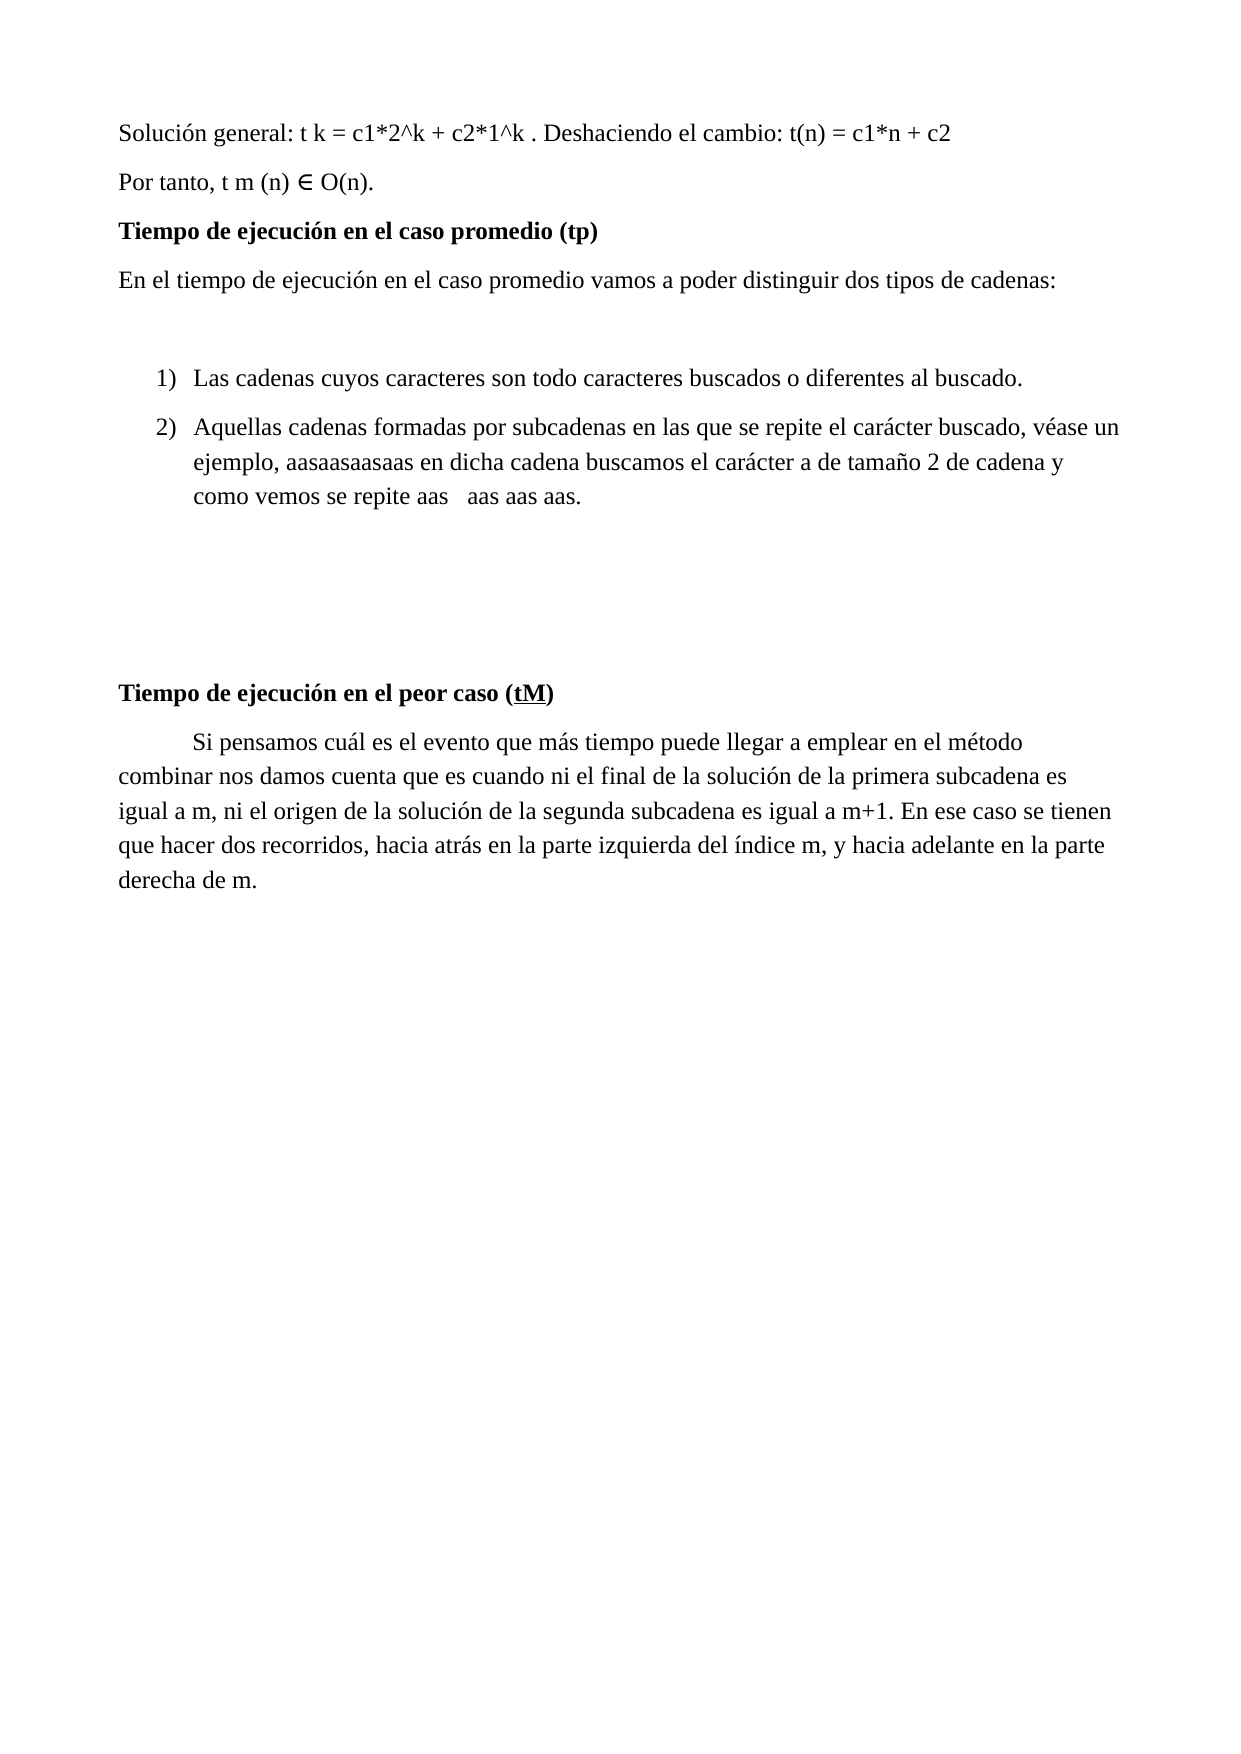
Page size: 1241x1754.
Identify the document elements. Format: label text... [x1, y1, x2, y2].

text Tiempo de ejecución en el caso promedio (tp) [118, 216, 1122, 245]
text Solución general: t k = c1*2^k + c2*1^k . Deshaciendo el cambio: t(n) = c1*n + c2 [118, 118, 1122, 147]
list Las cadenas cuyos caracteres son todo caracteres buscados o diferentes al buscado. [156, 363, 1122, 392]
text Tiempo de ejecución en el peor caso (tM) [118, 678, 1122, 706]
text En el tiempo de ejecución en el caso promedio vamos a poder distinguir dos tipos de cadenas: [118, 265, 1122, 294]
text Si pensamos cuál es el evento que más tiempo puede llegar a emplear en el método combinar nos damos cuenta que es cuando ni el final de la solución de la primera subcadena es igual a m, ni el origen de la solución de la segunda subcadena es igual a m+1. En ese caso se tienen que hacer dos recorridos, hacia atrás en la parte izquierda del índice m, y hacia adelante en la parte derecha de m. [118, 727, 1122, 893]
list Aquellas cadenas formadas por subcadenas en las que se repite el carácter buscado, véase un ejemplo, aasaasaasaas en dicha cadena buscamos el carácter a de tamaño 2 de cadena y como vemos se repite aas aas aas aas. [156, 412, 1122, 510]
text Por tanto, t m (n) ∈ O(n). [118, 167, 1122, 196]
